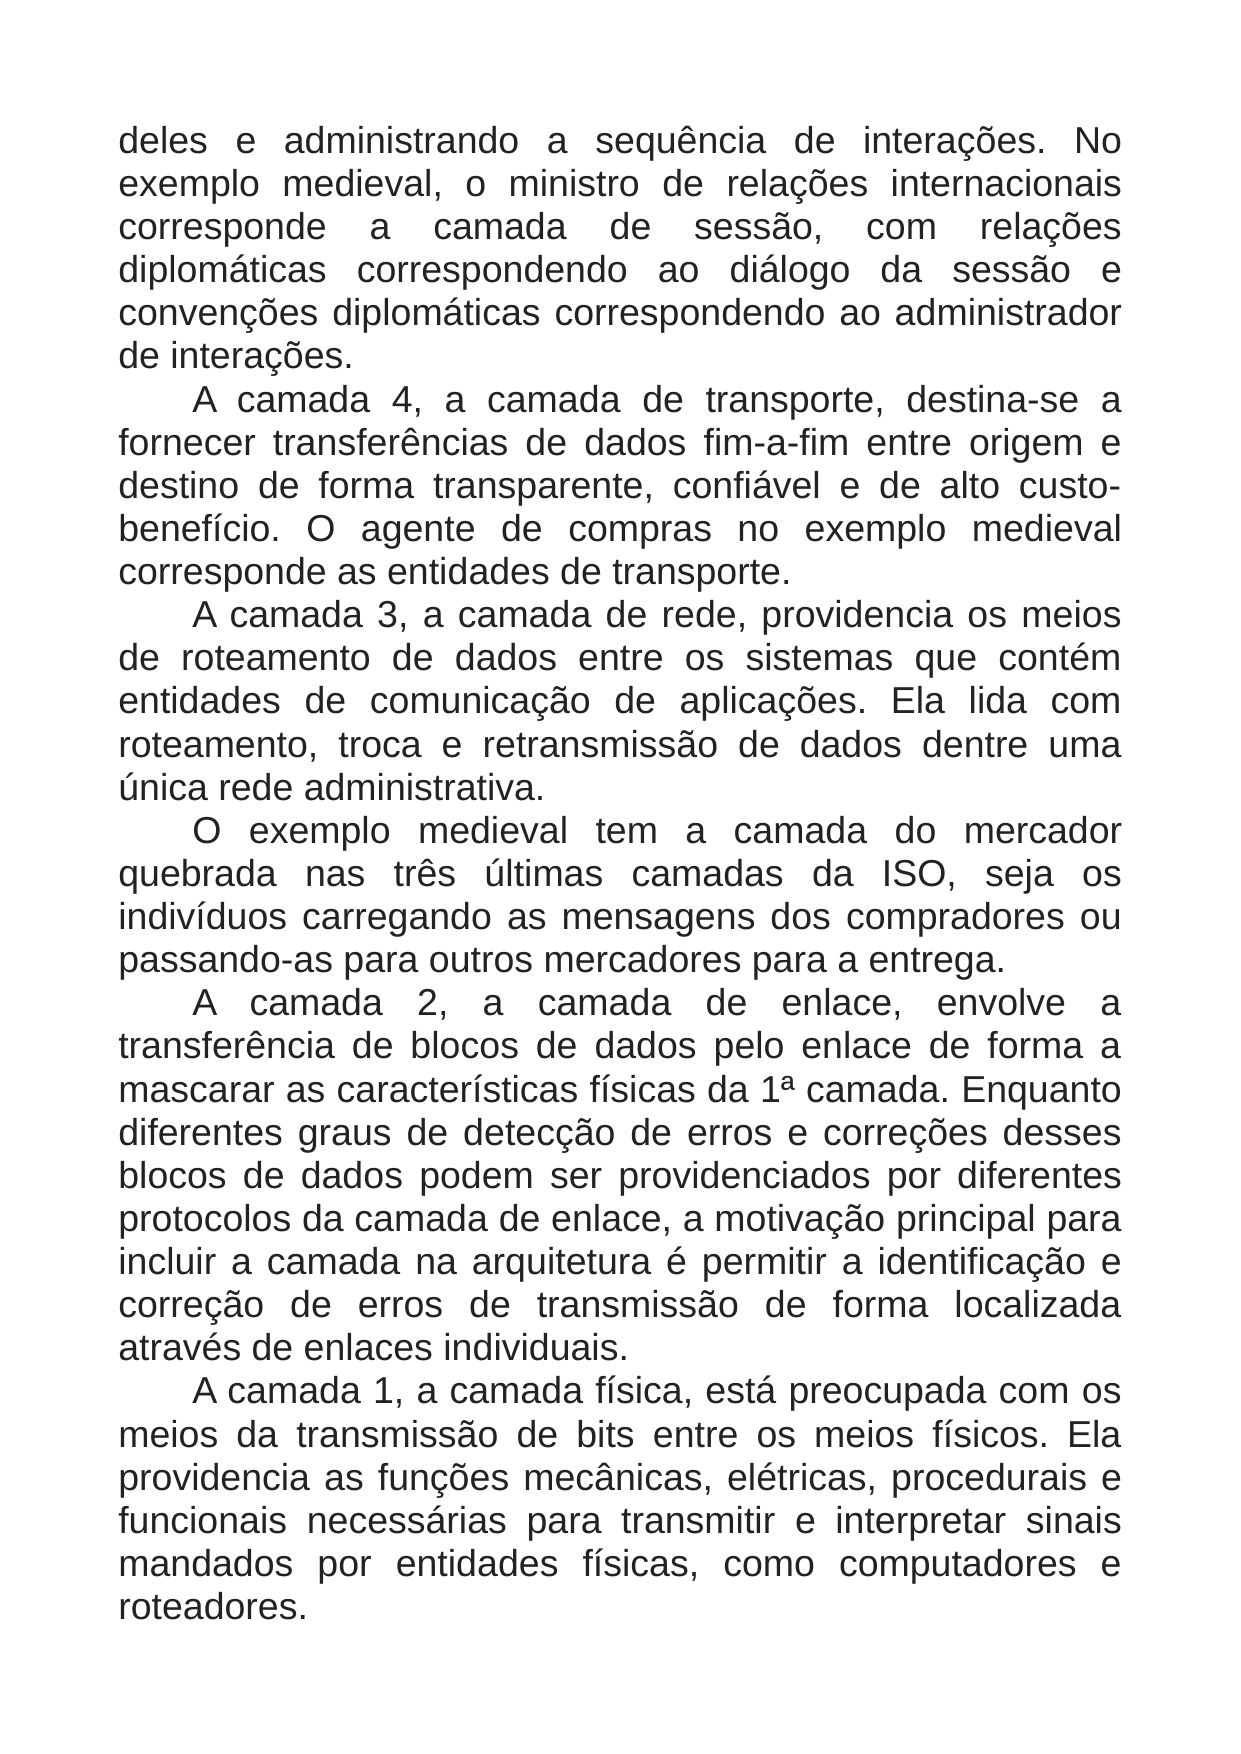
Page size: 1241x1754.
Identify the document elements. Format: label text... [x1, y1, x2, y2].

text deles e administrando a sequência de interações. No exemplo medieval, o ministro de relações internacionais corresponde a camada de sessão, com relações diplomáticas correspondendo ao diálogo da sessão e convenções diplomáticas correspondendo ao administrador de interações. [118, 118, 1122, 377]
text A camada 2, a camada de enlace, envolve a transferência de blocos de dados pelo enlace de forma a mascarar as características físicas da 1ª camada. Enquanto diferentes graus de detecção de erros e correções desses blocos de dados podem ser providenciados por diferentes protocolos da camada de enlace, a motivação principal para incluir a camada na arquitetura é permitir a identificação e correção de erros de transmissão de forma localizada através de enlaces individuais. [118, 981, 1122, 1369]
text A camada 4, a camada de transporte, destina-se a fornecer transferências de dados fim-a-fim entre origem e destino de forma transparente, confiável e de alto custo-benefício. O agente de compras no exemplo medieval corresponde as entidades de transporte. [118, 377, 1122, 592]
text A camada 1, a camada física, está preocupada com os meios da transmissão de bits entre os meios físicos. Ela providencia as funções mecânicas, elétricas, procedurais e funcionais necessárias para transmitir e interpretar sinais mandados por entidades físicas, como computadores e roteadores. [118, 1369, 1122, 1627]
text O exemplo medieval tem a camada do mercador quebrada nas três últimas camadas da ISO, seja os indivíduos carregando as mensagens dos compradores ou passando-as para outros mercadores para a entrega. [118, 808, 1122, 981]
text A camada 3, a camada de rede, providencia os meios de roteamento de dados entre os sistemas que contém entidades de comunicação de aplicações. Ela lida com roteamento, troca e retransmissão de dados dentre uma única rede administrativa. [118, 592, 1122, 808]
